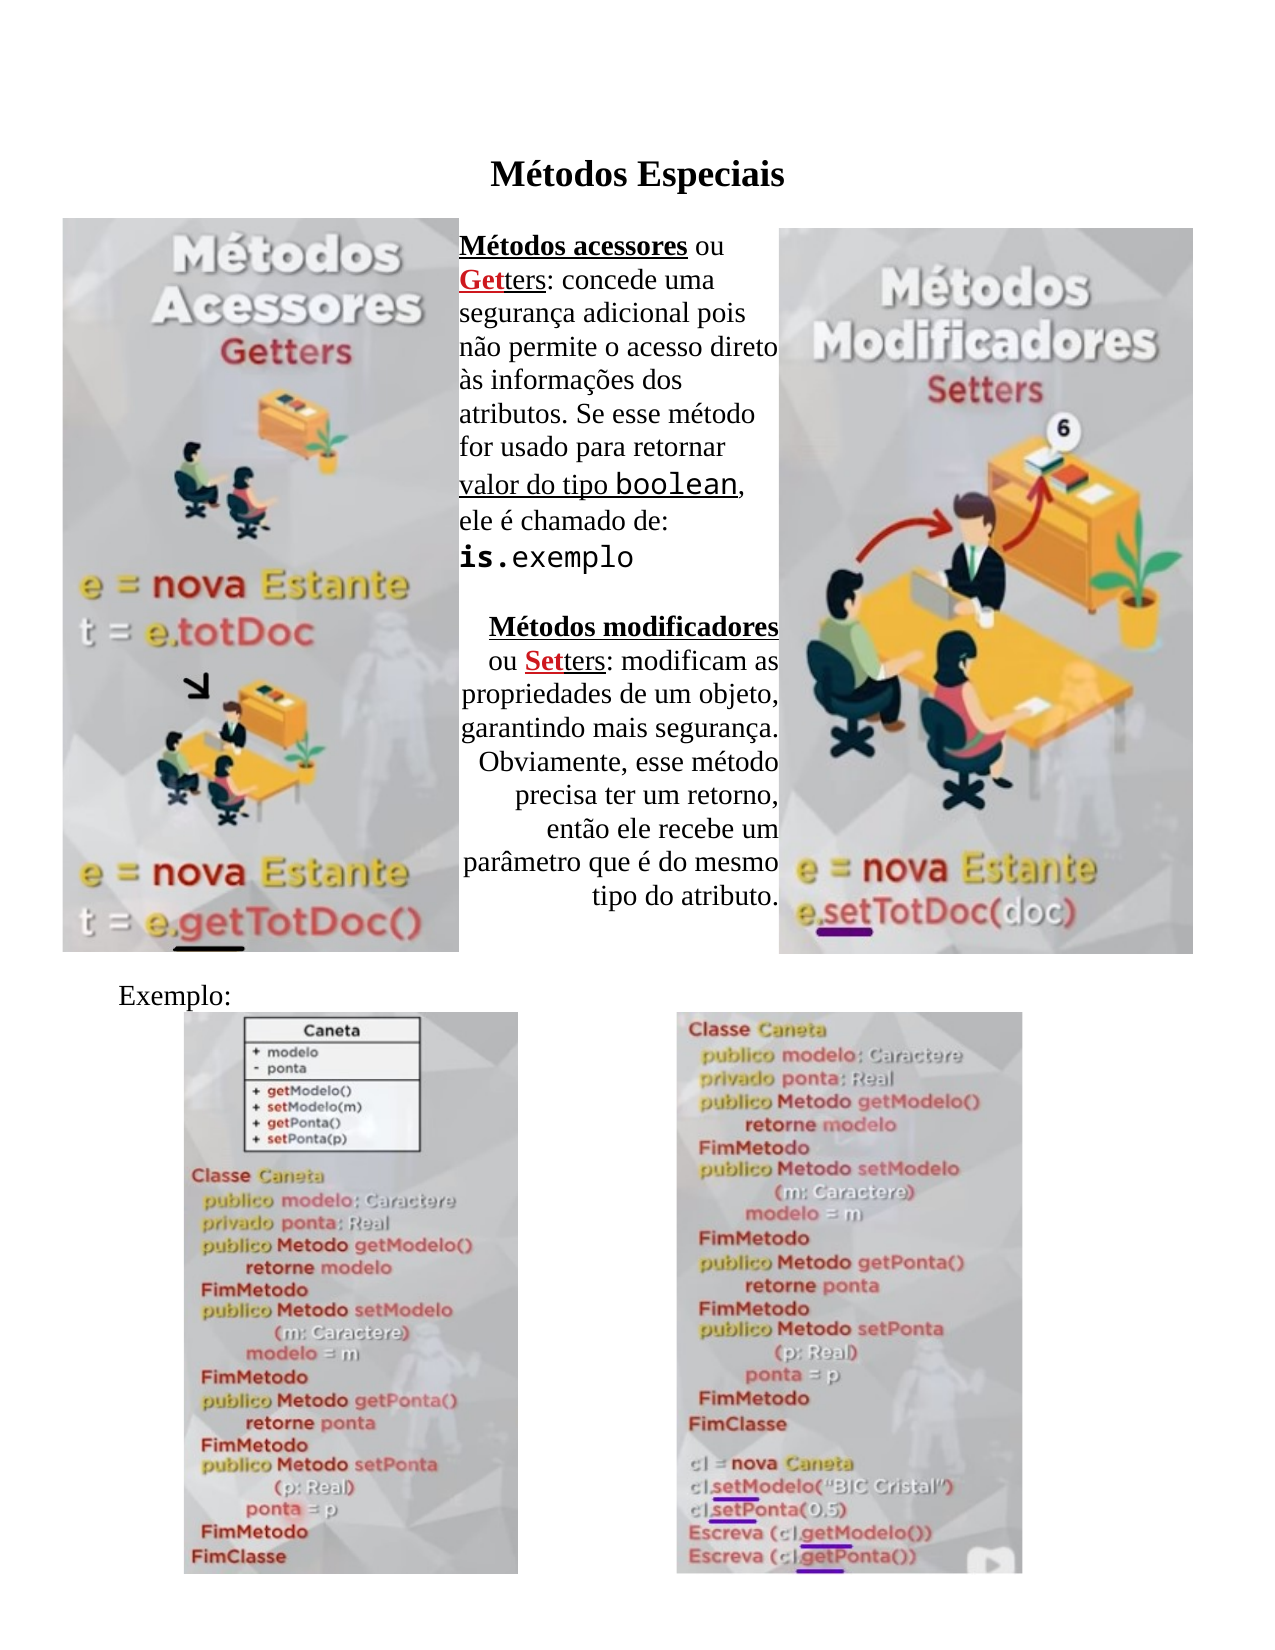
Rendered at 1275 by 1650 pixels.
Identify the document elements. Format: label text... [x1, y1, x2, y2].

text Métodos modificadores ou Setters: modificam as propriedades de um objeto, garantindo mais segurança. Obviamente, esse método precisa ter um retorno, então ele recebe um parâmetro que é do mesmo tipo do atributo. [459, 609, 778, 911]
picture [676, 1012, 1023, 1575]
picture [778, 228, 1193, 954]
picture [183, 1012, 518, 1574]
text Exemplo: [118, 978, 1157, 1012]
picture [62, 218, 459, 952]
text Métodos Especiais [118, 152, 1157, 195]
text Métodos acessores ou Getters: concede uma segurança adicional pois não permite o acesso direto às informações dos atributos. Se esse método for usado para retornar valor do tipo boolean, ele é chamado de: is.exemplo [459, 228, 778, 576]
